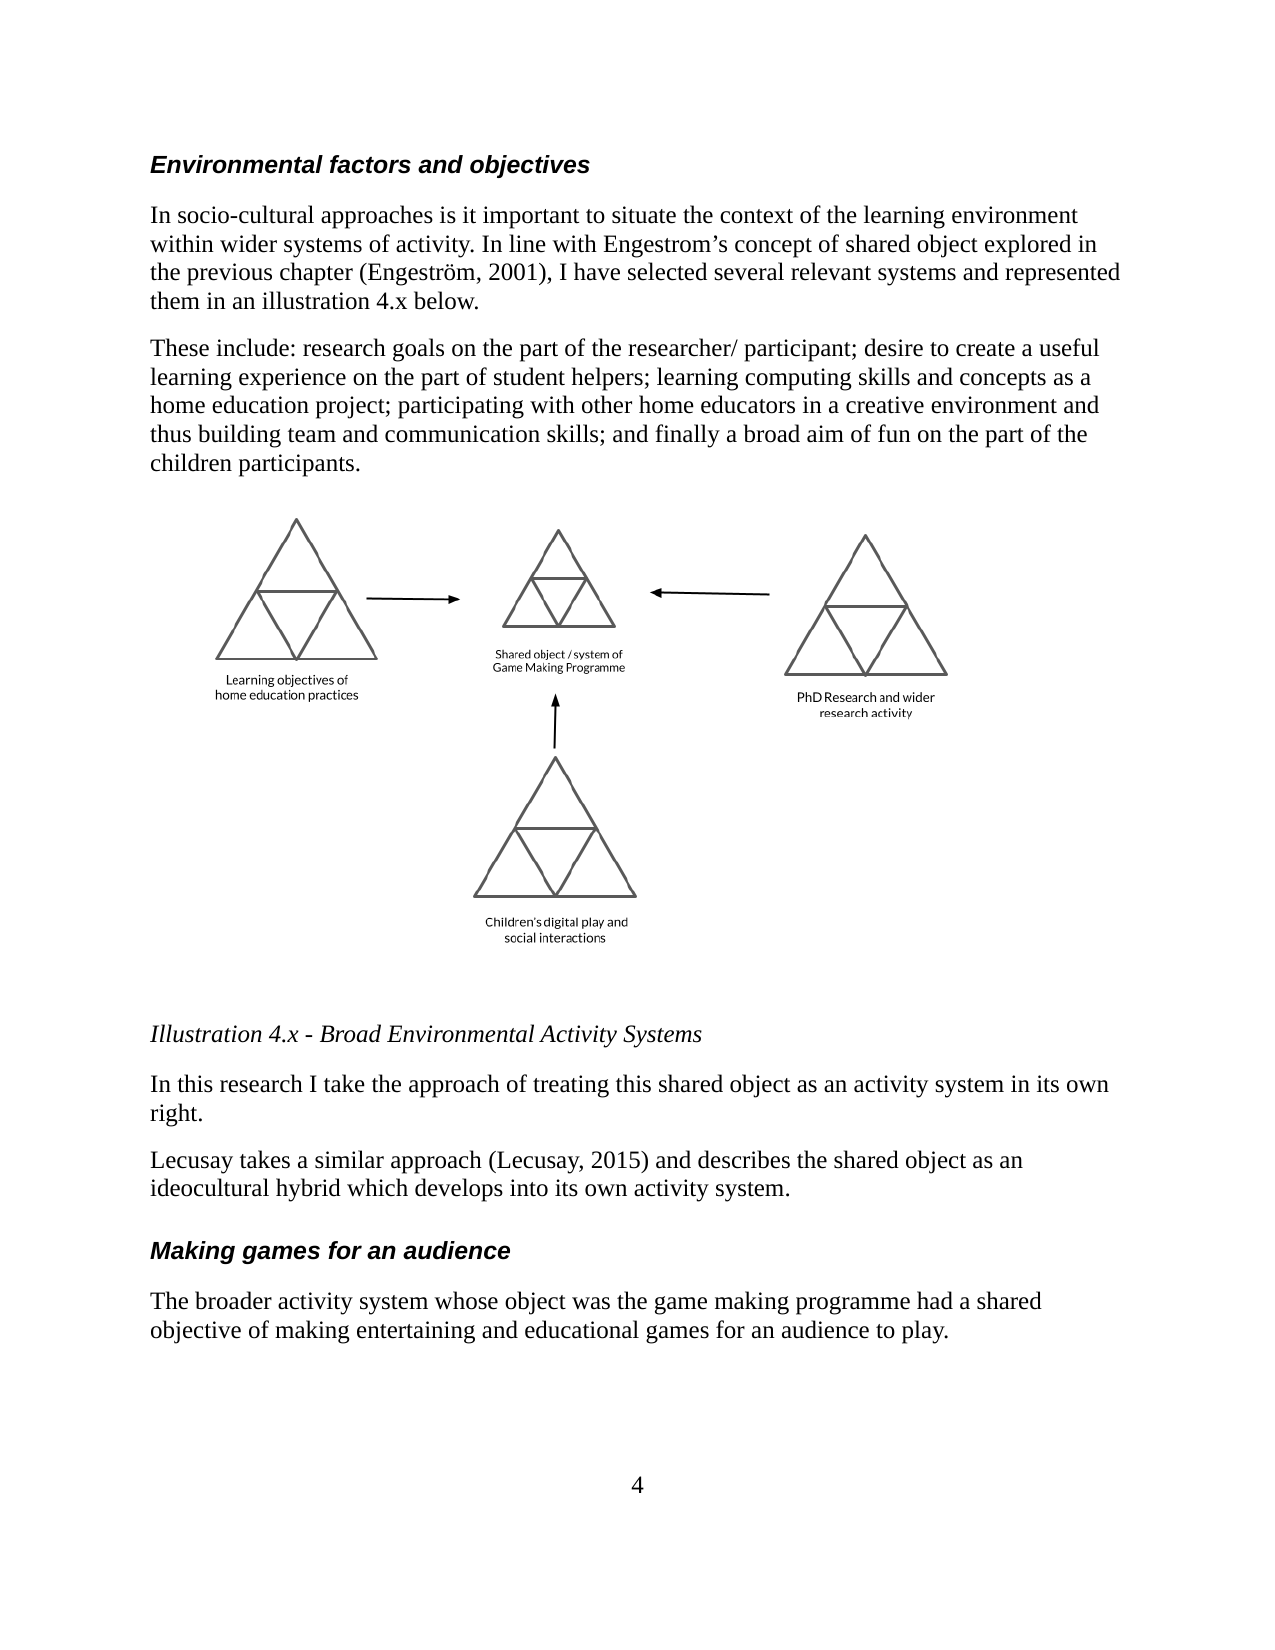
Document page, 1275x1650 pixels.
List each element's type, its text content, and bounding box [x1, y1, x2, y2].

text These include: research goals on the part of the researcher/ participant; desire to create a useful learning experience on the part of student helpers; learning computing skills and concepts as a home education project; participating with other home educators in a creative environment and thus building team and communication skills; and finally a broad aim of fun on the part of the children participants. [150, 333, 1125, 477]
picture [150, 485, 1077, 1007]
text Illustration 4.x - Broad Environmental Activity Systems [150, 1019, 1125, 1048]
text In socio-cultural approaches is it important to situate the context of the learning environment within wider systems of activity. In line with Engestrom’s concept of shared object explored in the previous chapter (Engeström, 2001), I have selected several relevant systems and represented them in an illustration 4.x below. [150, 200, 1125, 315]
subtitle Making games for an audience [150, 1236, 1125, 1265]
text Lecusay takes a similar approach (Lecusay, 2015) and describes the shared object as an ideocultural hybrid which develops into its own activity system. [150, 1145, 1125, 1202]
text The broader activity system whose object was the game making programme had a shared objective of making entertaining and educational games for an audience to play. [150, 1286, 1125, 1344]
subtitle Environmental factors and objectives [150, 150, 1125, 178]
text In this research I take the approach of treating this shared object as an activity system in its own right. [150, 1069, 1125, 1127]
